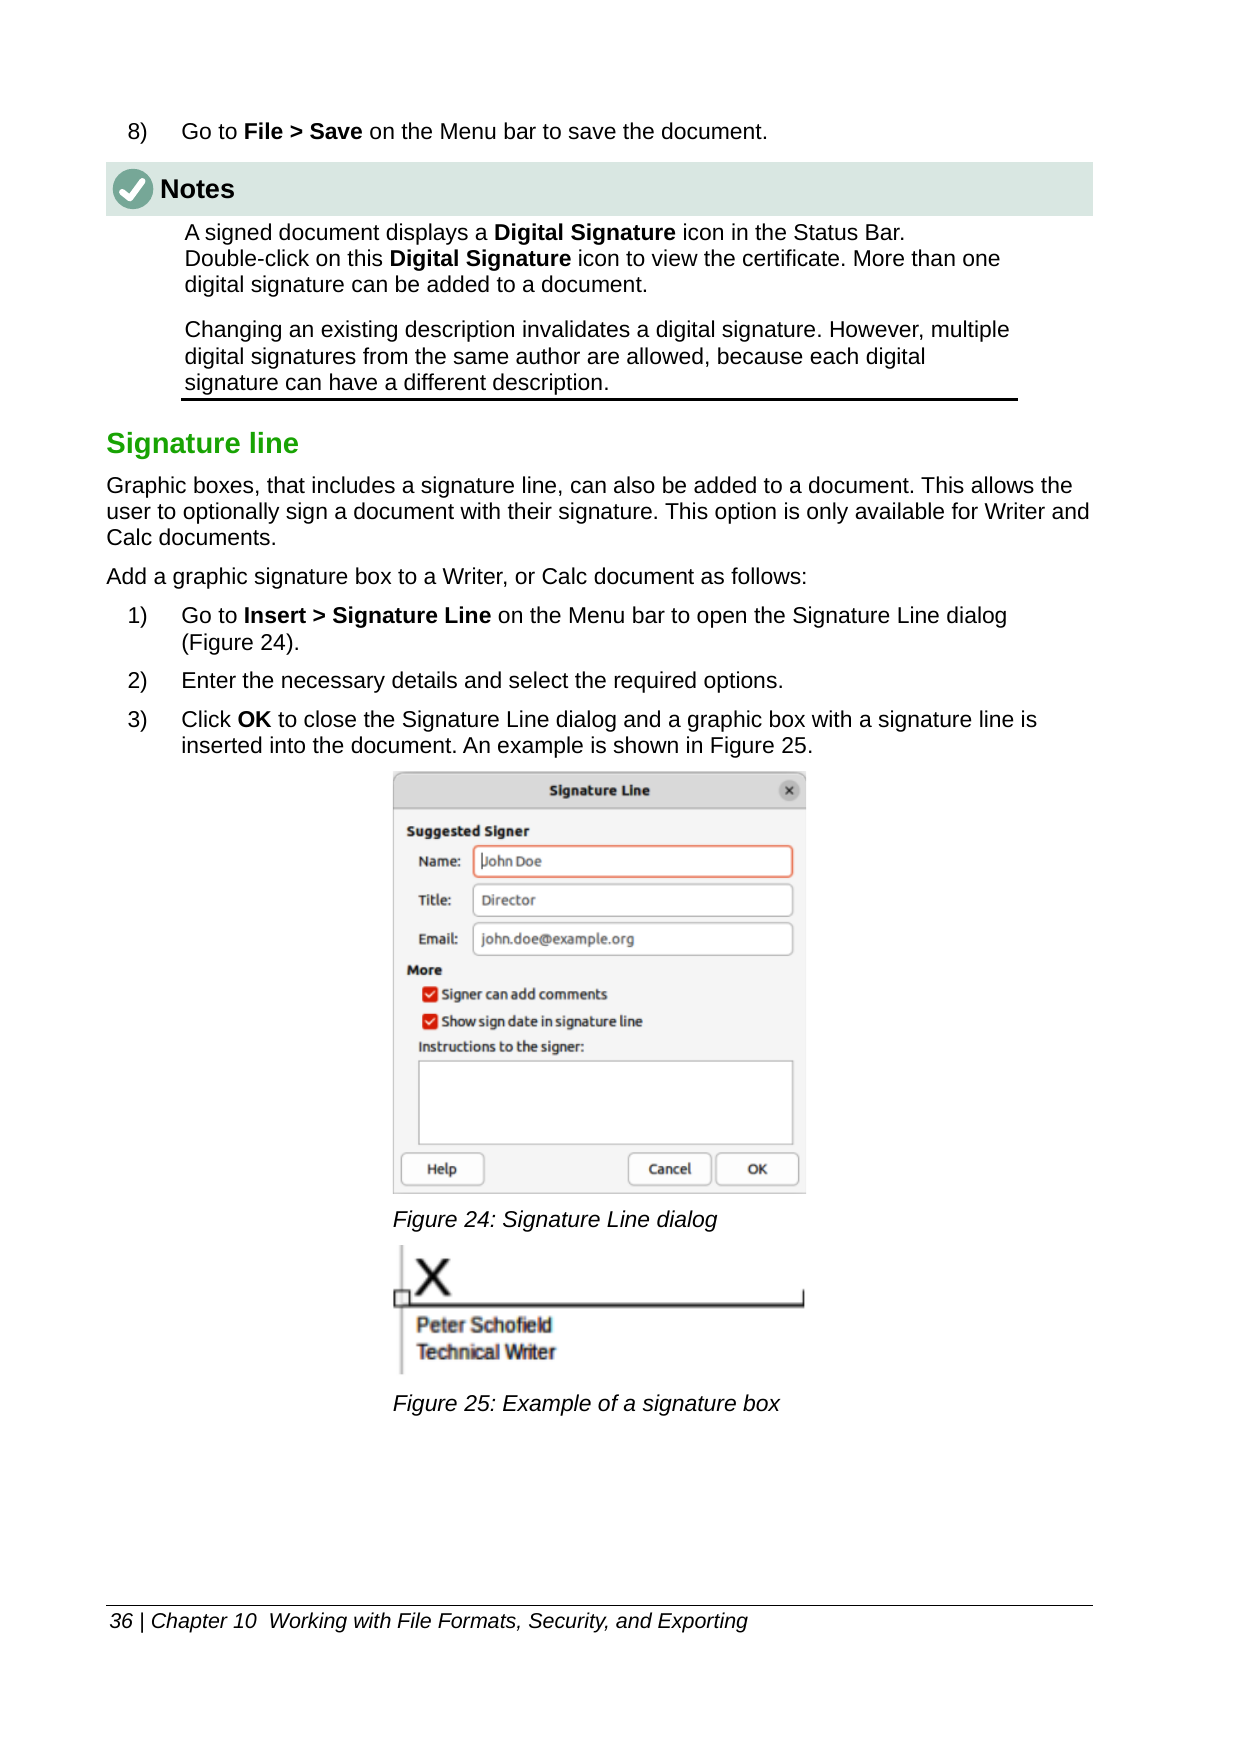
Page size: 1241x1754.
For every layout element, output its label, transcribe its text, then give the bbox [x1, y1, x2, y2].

text Figure 24: Signature Line dialog [393, 1206, 806, 1232]
list Go to File > Save on the Menu bar to save the document. [148, 118, 1093, 144]
picture [392, 771, 807, 1194]
list Enter the necessary details and select the required options. [148, 667, 1093, 694]
text Changing an existing description invalidates a digital signature. However, multiple digital signatures from the same author are allowed, because each digital signature can have a different description. [181, 313, 1018, 398]
list Click OK to close the Signature Line dialog and a graphic box with a signature line is inserted into the document. An example is shown in Figure 25. [148, 706, 1093, 759]
list Go to Insert > Signature Line on the Menu bar to open the Signature Line dialog (Figure 24). [148, 602, 1093, 655]
picture [392, 1245, 807, 1377]
text A signed document displays a Digital Signature icon in the Status Bar. Double‑click on this Digital Signature icon to view the certificate. More than one digital signature can be added to a document. [181, 216, 1018, 298]
text Add a graphic signature box to a Writer, or Calc document as follows: [106, 563, 1093, 589]
text Figure 25: Example of a signature box [393, 1389, 806, 1416]
text Graphic boxes, that includes a signature line, can also be added to a document. This allows the user to optionally sign a document with their signature. This option is only available for Writer and Calc documents. [106, 472, 1093, 551]
subtitle Notes [106, 162, 1093, 216]
subtitle Signature line [106, 426, 1093, 459]
